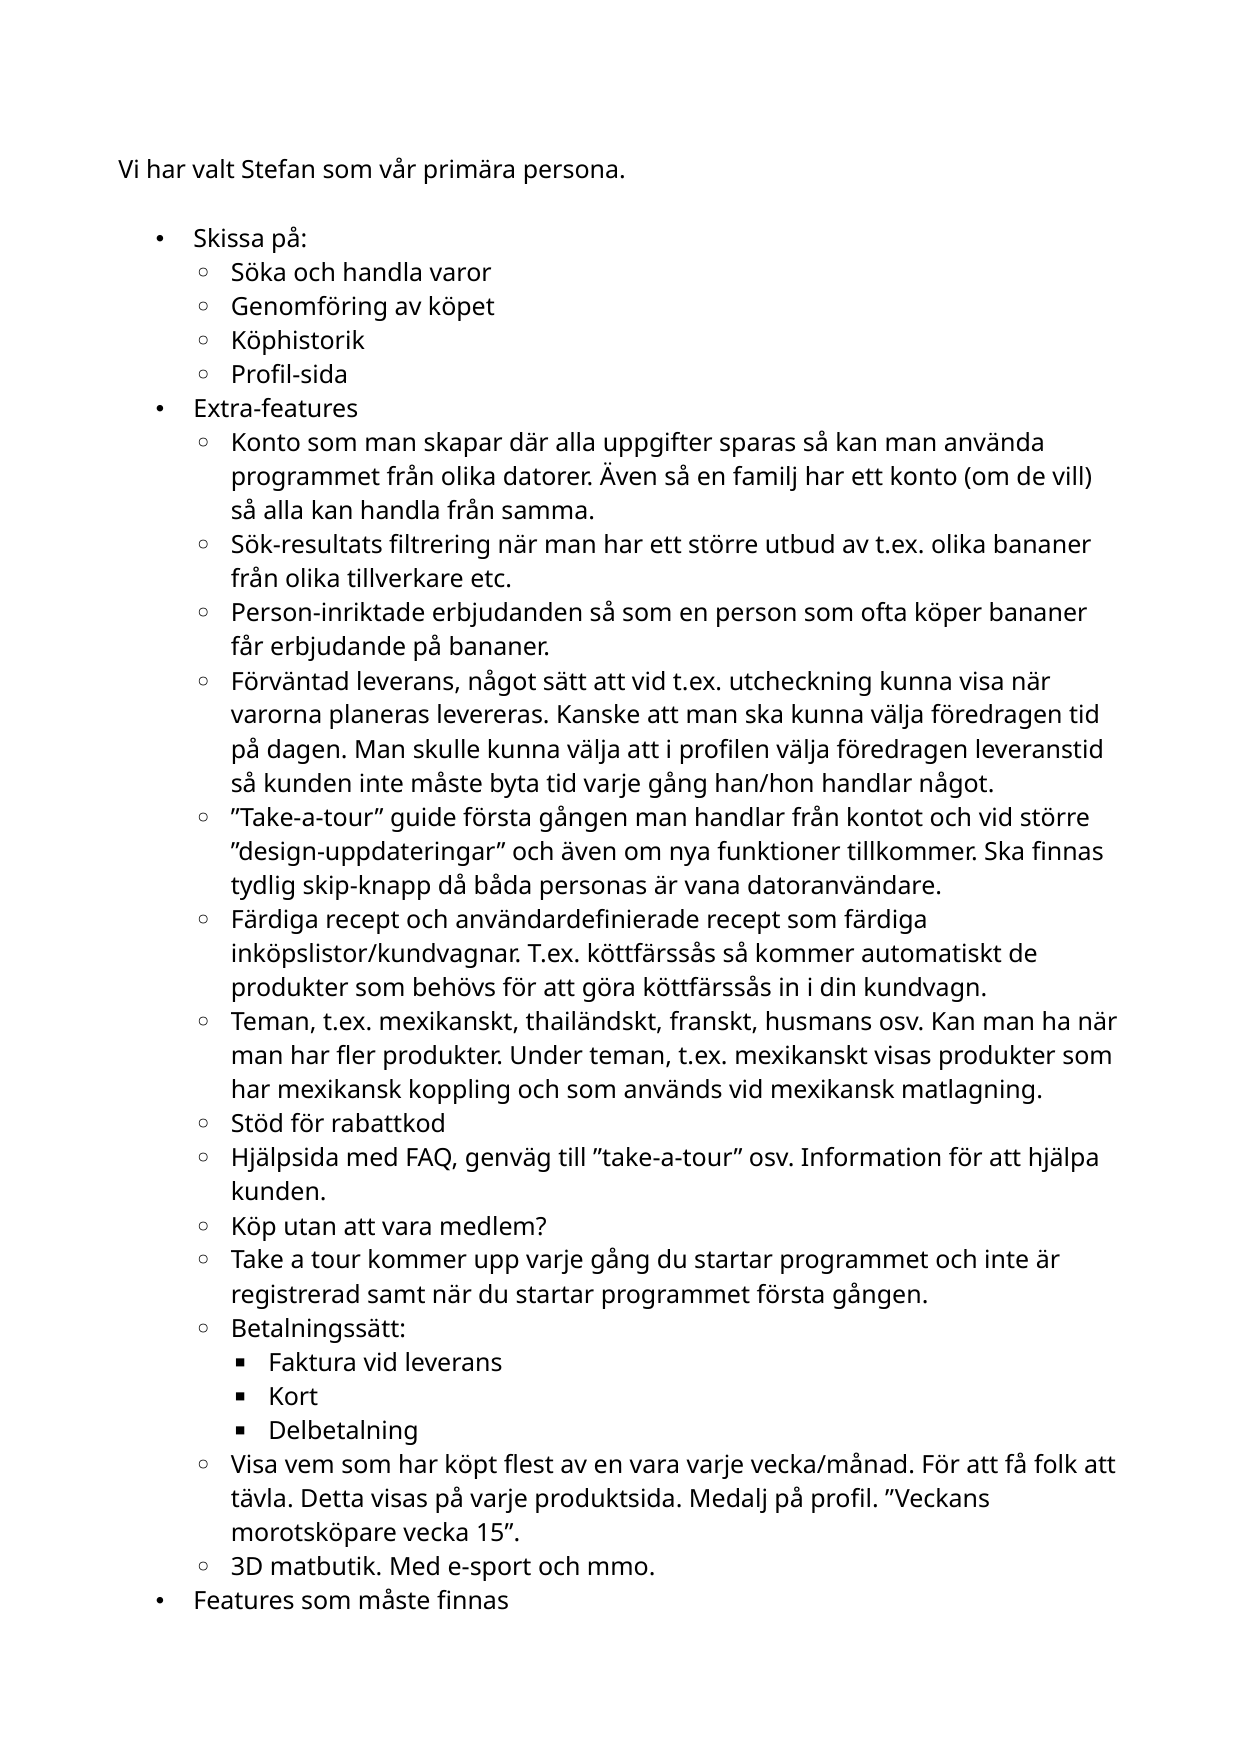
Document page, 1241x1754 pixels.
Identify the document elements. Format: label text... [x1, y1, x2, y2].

text Vi har valt Stefan som vår primära persona. [118, 152, 1122, 186]
list Hjälpsida med FAQ, genväg till ”take-a-tour” osv. Information för att hjälpa kunden. [193, 1140, 1122, 1208]
list Köp utan att vara medlem? [193, 1208, 1122, 1242]
list Betalningssätt: [193, 1310, 1122, 1344]
list Köphistorik [193, 322, 1122, 357]
list Genomföring av köpet [193, 288, 1122, 322]
list Skissa på: [156, 220, 1122, 254]
list Profil-sida [193, 357, 1122, 391]
list Visa vem som har köpt flest av en vara varje vecka/månad. För att få folk att tävla. Detta visas på varje produktsida. Medalj på profil. ”Veckans morotsköpare vecka 15”. [193, 1447, 1122, 1549]
list Förväntad leverans, något sätt att vid t.ex. utcheckning kunna visa när varorna planeras levereras. Kanske att man ska kunna välja föredragen tid på dagen. Man skulle kunna välja att i profilen välja föredragen leveranstid så kunden inte måste byta tid varje gång han/hon handlar något. [193, 663, 1122, 799]
list 3D matbutik. Med e-sport och mmo. [193, 1549, 1122, 1583]
list Söka och handla varor [193, 254, 1122, 288]
list Features som måste finnas [156, 1583, 1122, 1617]
list Konto som man skapar där alla uppgifter sparas så kan man använda programmet från olika datorer. Även så en familj har ett konto (om de vill) så alla kan handla från samma. [193, 425, 1122, 527]
list Kort [231, 1378, 1122, 1412]
list Person-inriktade erbjudanden så som en person som ofta köper bananer får erbjudande på bananer. [193, 595, 1122, 663]
list Extra-features [156, 391, 1122, 425]
list Teman, t.ex. mexikanskt, thailändskt, franskt, husmans osv. Kan man ha när man har fler produkter. Under teman, t.ex. mexikanskt visas produkter som har mexikansk koppling och som används vid mexikansk matlagning. [193, 1004, 1122, 1106]
list Faktura vid leverans [231, 1344, 1122, 1378]
list Sök-resultats filtrering när man har ett större utbud av t.ex. olika bananer från olika tillverkare etc. [193, 527, 1122, 595]
list Färdiga recept och användardefinierade recept som färdiga inköpslistor/kundvagnar. T.ex. köttfärssås så kommer automatiskt de produkter som behövs för att göra köttfärssås in i din kundvagn. [193, 902, 1122, 1004]
list Delbetalning [231, 1412, 1122, 1447]
list Stöd för rabattkod [193, 1106, 1122, 1140]
list ”Take-a-tour” guide första gången man handlar från kontot och vid större ”design-uppdateringar” och även om nya funktioner tillkommer. Ska finnas tydlig skip-knapp då båda personas är vana datoranvändare. [193, 799, 1122, 902]
list Take a tour kommer upp varje gång du startar programmet och inte är registrerad samt när du startar programmet första gången. [193, 1242, 1122, 1310]
